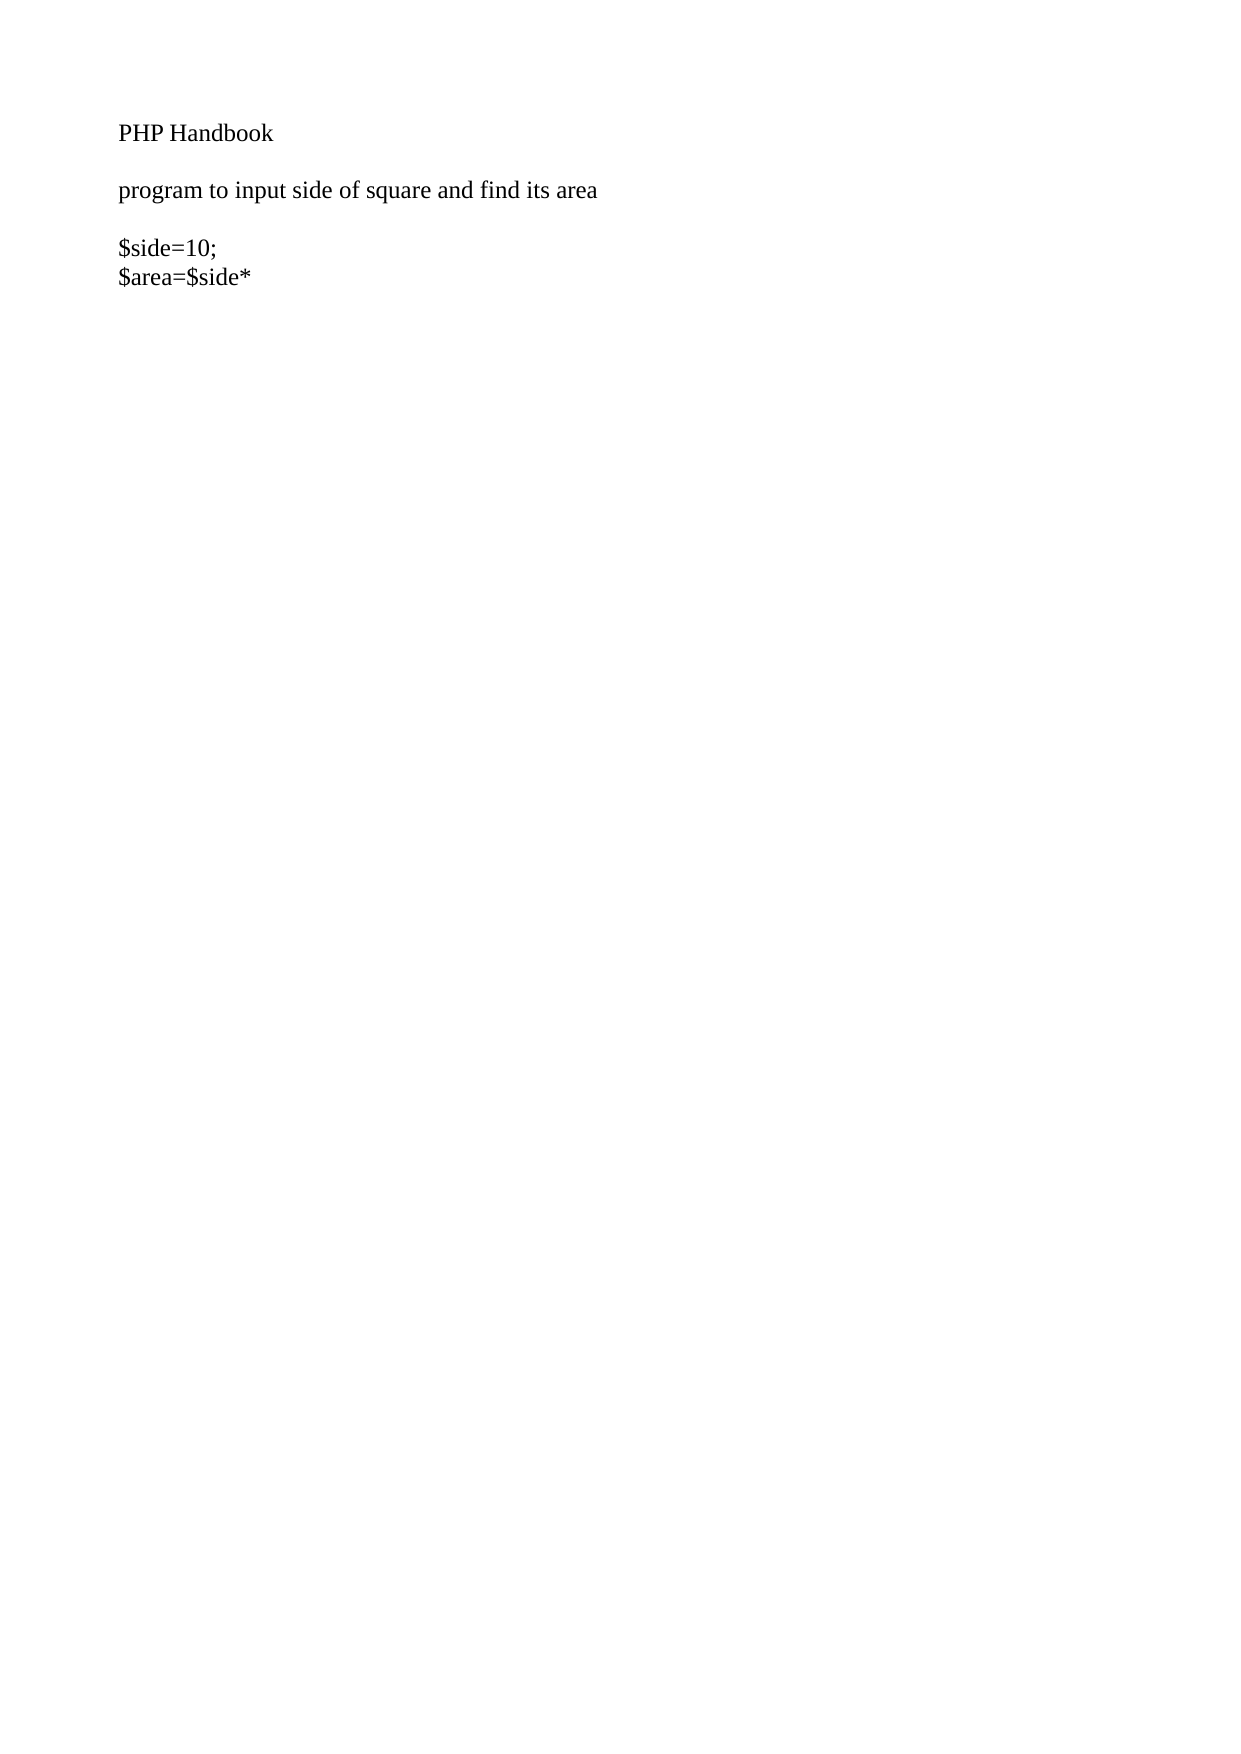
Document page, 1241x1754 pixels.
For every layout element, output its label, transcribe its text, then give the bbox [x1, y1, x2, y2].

text PHP Handbook [118, 118, 1122, 147]
text $side=10; [118, 233, 1122, 262]
text $area=$side* [118, 262, 1122, 291]
text program to input side of square and find its area [118, 176, 1122, 204]
